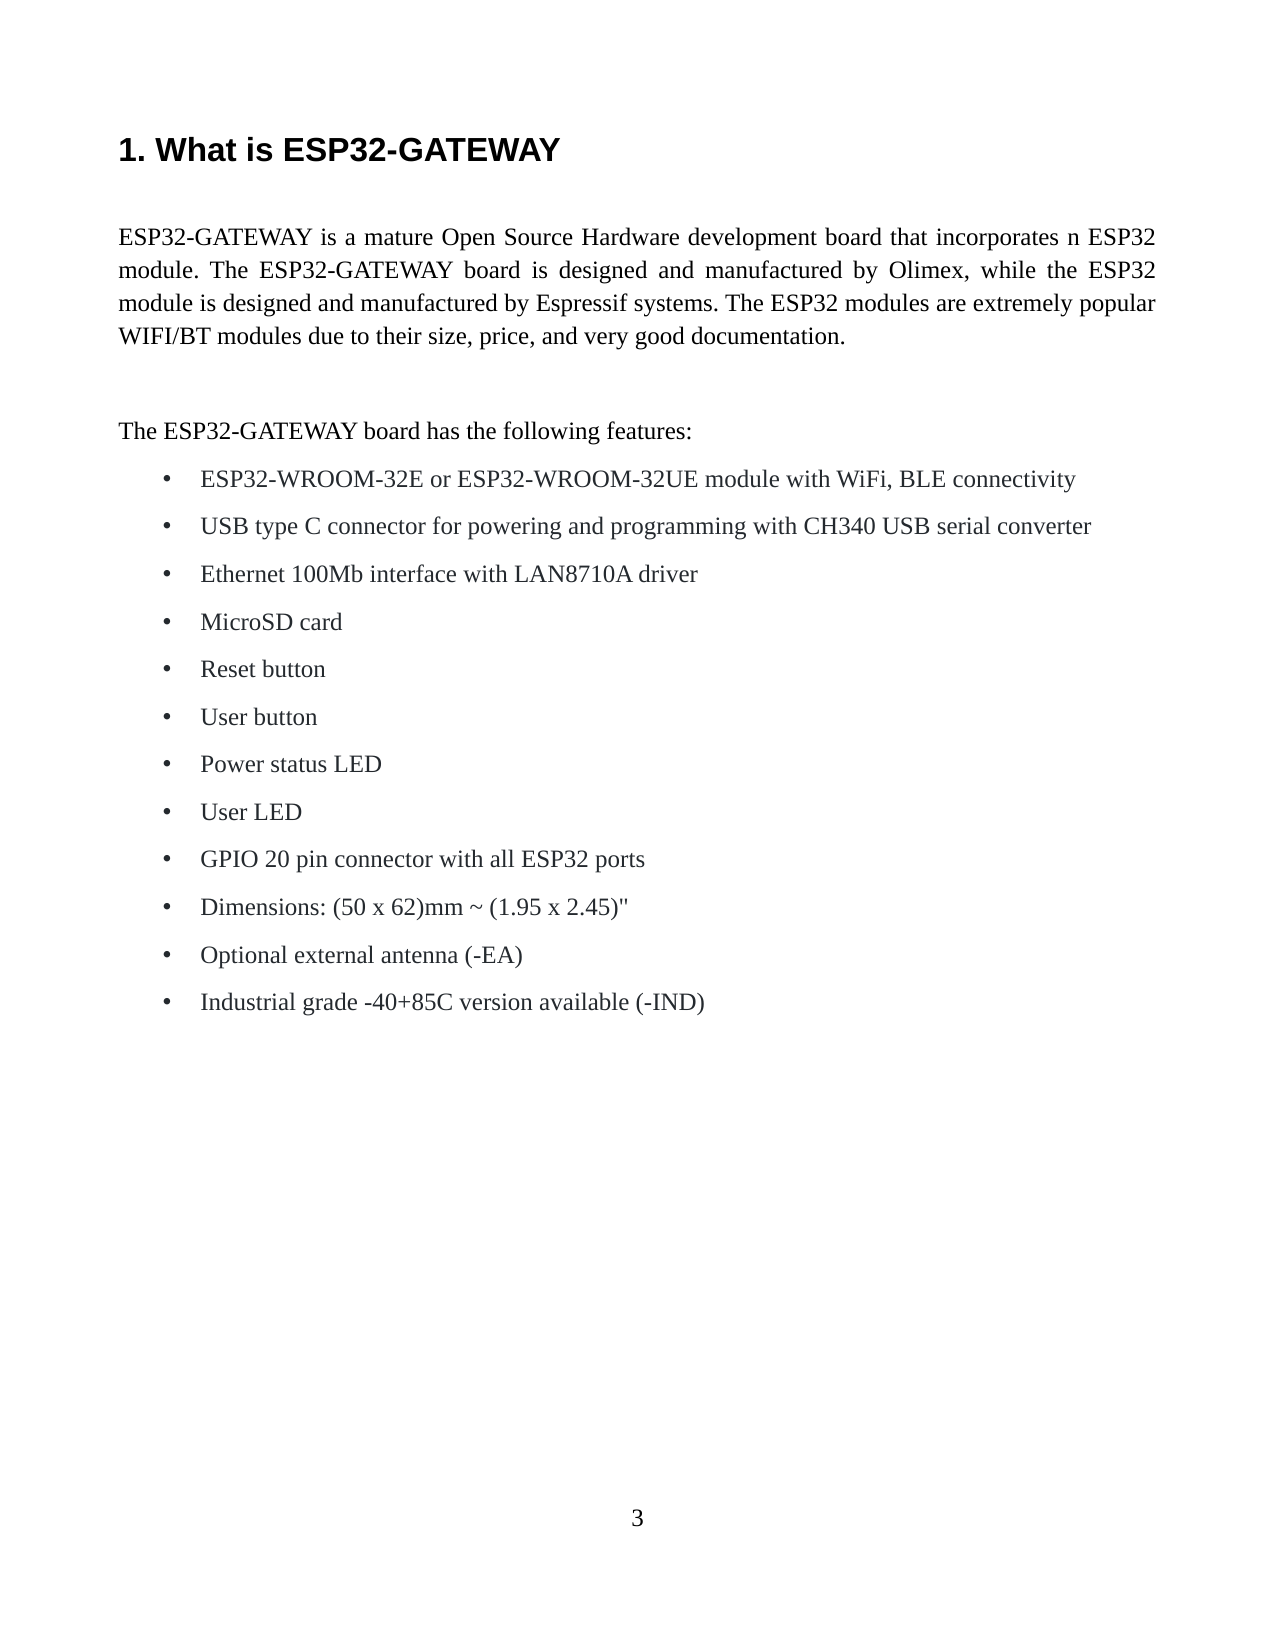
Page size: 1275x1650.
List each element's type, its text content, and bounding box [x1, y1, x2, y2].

text ESP32-GATEWAY is a mature Open Source Hardware development board that incorporates n ESP32 module. The ESP32-GATEWAY board is designed and manufactured by Olimex, while the ESP32 module is designed and manufactured by Espressif systems. The ESP32 modules are extremely popular WIFI/BT modules due to their size, price, and very good documentation. [118, 222, 1157, 350]
subtitle 1. What is ESP32-GATEWAY [118, 130, 1157, 168]
list User button [163, 702, 1157, 731]
list Power status LED [163, 749, 1157, 778]
list ESP32-WROOM-32E or ESP32-WROOM-32UE module with WiFi, BLE connectivity [163, 464, 1157, 492]
list Dimensions: (50 x 62)mm ~ (1.95 x 2.45)" [163, 892, 1157, 921]
list Optional external antenna (-EA) [163, 940, 1157, 968]
list USB type C connector for powering and programming with CH340 USB serial converter [163, 511, 1157, 540]
text The ESP32-GATEWAY board has the following features: [118, 416, 1157, 445]
list GPIO 20 pin connector with all ESP32 ports [163, 844, 1157, 873]
list Ethernet 100Mb interface with LAN8710A driver [163, 559, 1157, 588]
list Reset button [163, 654, 1157, 683]
list User LED [163, 797, 1157, 826]
list Industrial grade -40+85C version available (-IND) [163, 987, 1157, 1016]
list MicroSD card [163, 607, 1157, 635]
